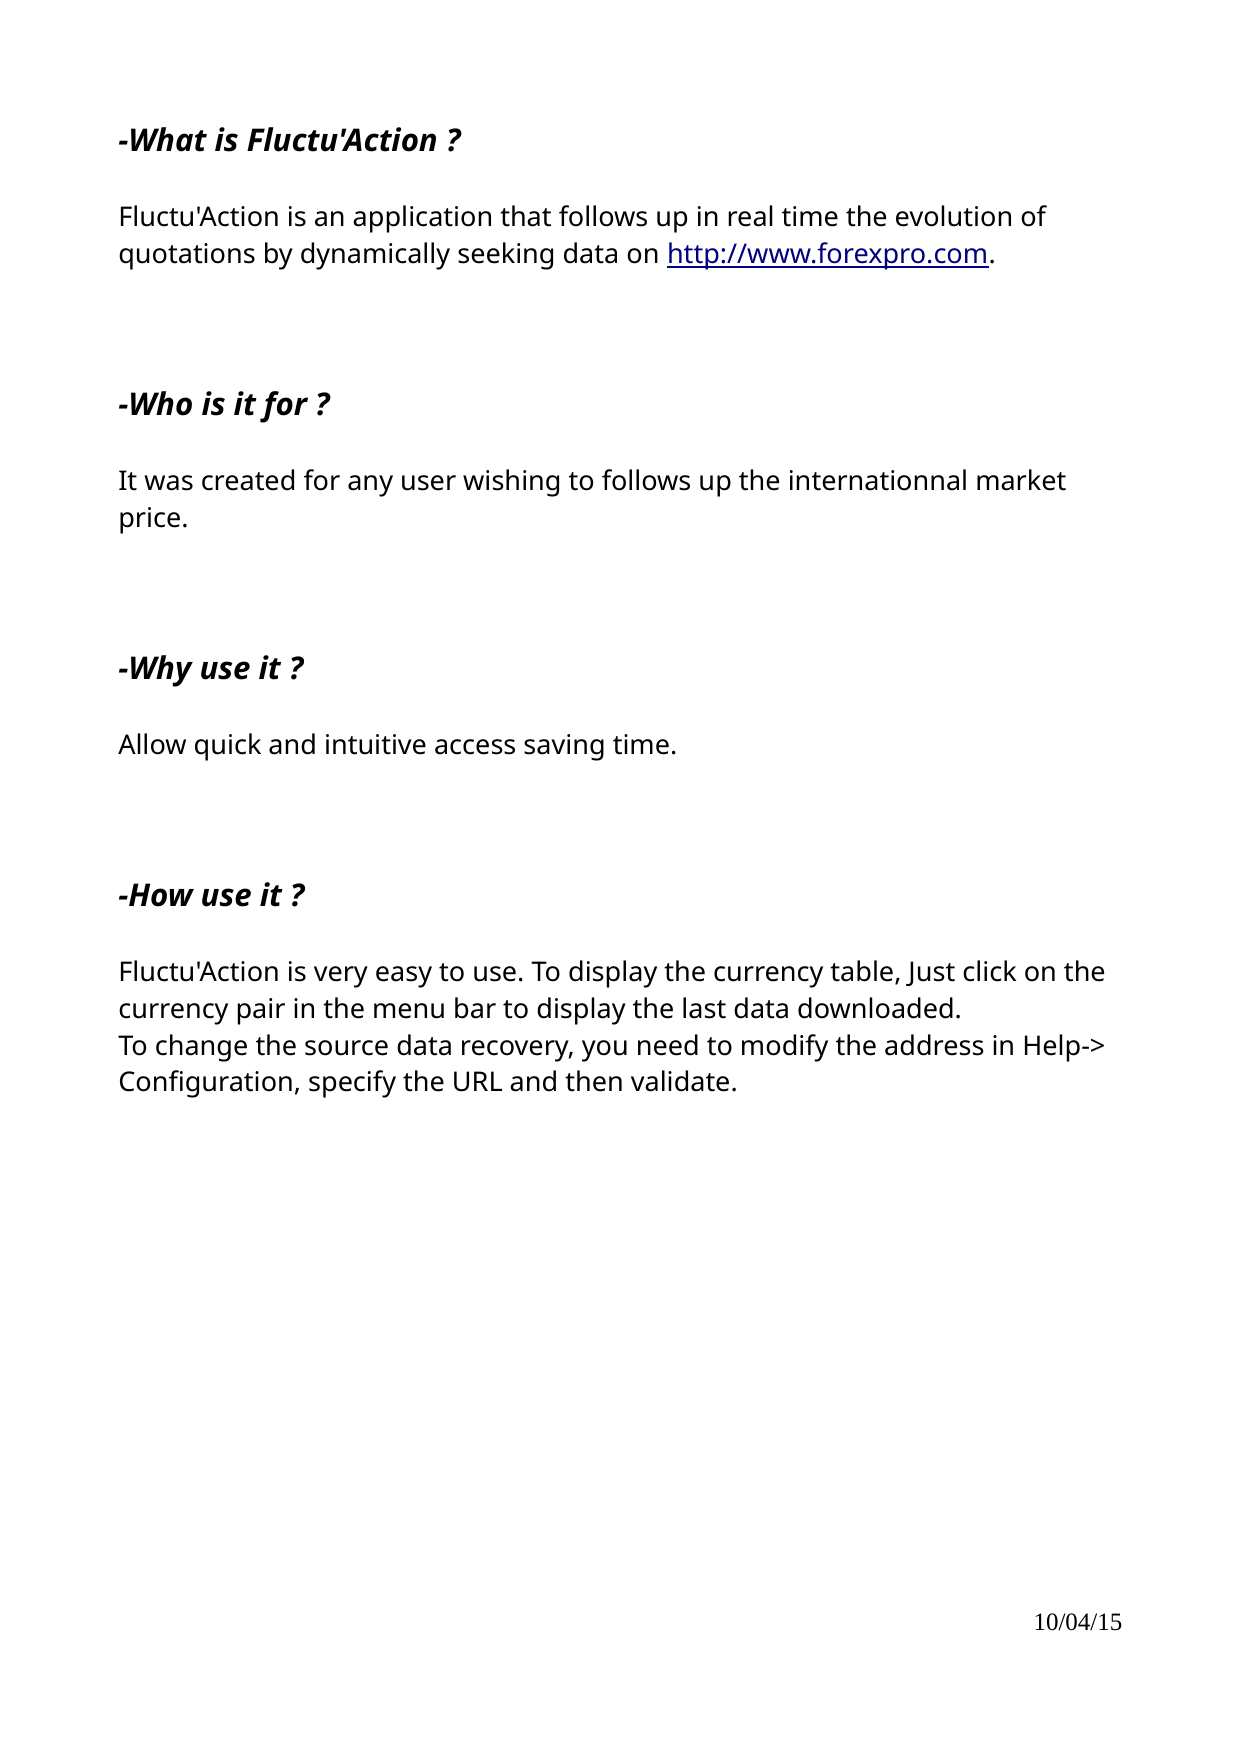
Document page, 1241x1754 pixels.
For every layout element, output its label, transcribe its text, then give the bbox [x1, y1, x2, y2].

text It was created for any user wishing to follows up the internationnal market price. [118, 461, 1122, 535]
text Fluctu'Action is very easy to use. To display the currency table, Just click on the currency pair in the menu bar to display the last data downloaded. [118, 952, 1122, 1026]
text -Why use it ? [118, 646, 1122, 688]
text Allow quick and intuitive access saving time. [118, 725, 1122, 762]
text Fluctu'Action is an application that follows up in real time the evolution of quotations by dynamically seeking data on http://www.forexpro.com. [118, 198, 1122, 271]
text -How use it ? [118, 873, 1122, 915]
text -What is Fluctu'Action ? [118, 118, 1122, 161]
text To change the source data recovery, you need to modify the address in Help-> Configuration, specify the URL and then validate. [118, 1026, 1122, 1100]
text -Who is it for ? [118, 382, 1122, 424]
